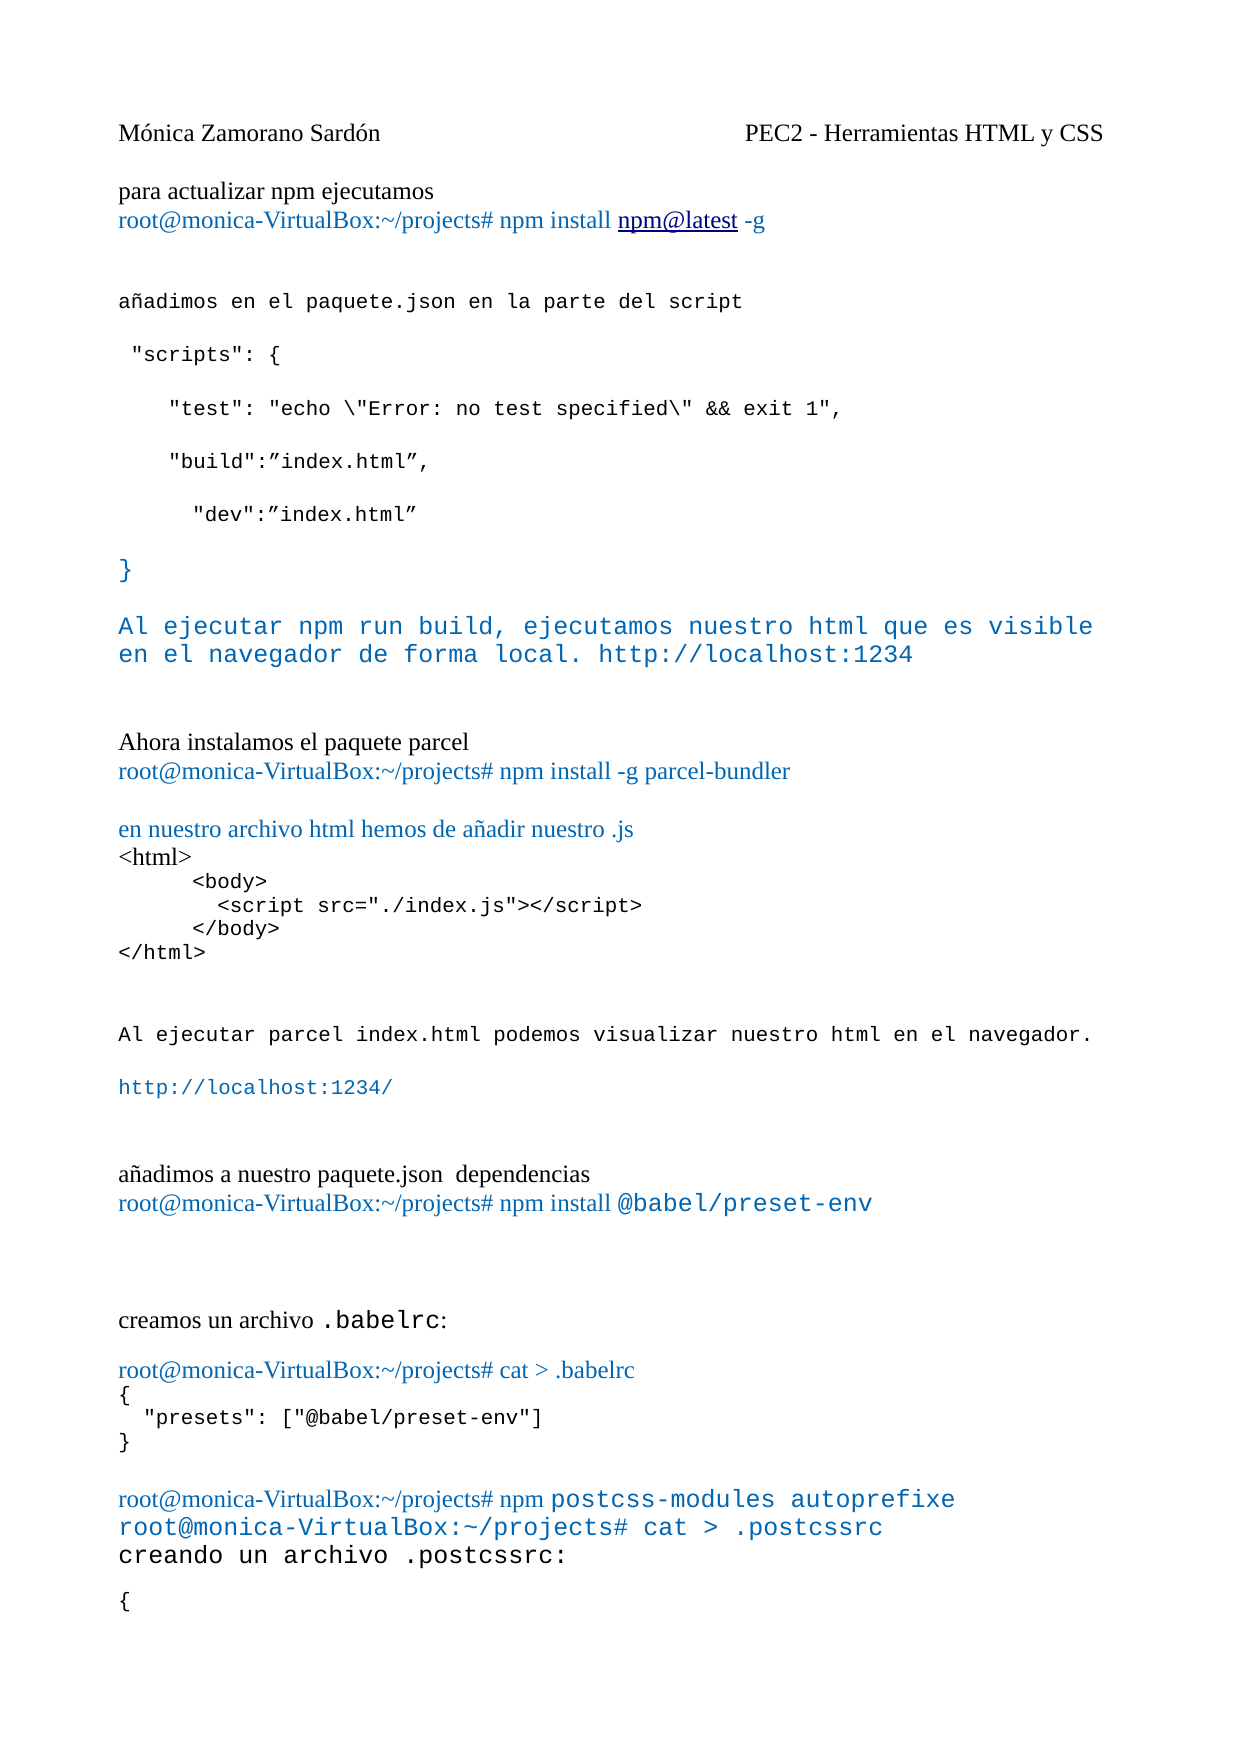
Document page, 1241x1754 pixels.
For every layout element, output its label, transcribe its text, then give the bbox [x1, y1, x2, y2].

text "test": "echo \"Error: no test specified\" && exit 1", [118, 398, 1122, 421]
text Al ejecutar npm run build, ejecutamos nuestro html que es visible en el navegador de forma local. http://localhost:1234 [118, 614, 1122, 670]
text "presets": ["@babel/preset-env"] [118, 1407, 1122, 1431]
text </body> [118, 918, 1122, 942]
text </html> [118, 942, 1122, 966]
text creamos un archivo .babelrc: [118, 1305, 1122, 1336]
text "build":”index.html”, [118, 451, 1122, 474]
text root@monica-VirtualBox:~/projects# cat > .babelrc [118, 1355, 1122, 1383]
text } [118, 1431, 1122, 1454]
text root@monica-VirtualBox:~/projects# npm install npm@latest -g [118, 205, 1122, 234]
text <body> [118, 871, 1122, 895]
text http://localhost:1234/ [118, 1077, 1122, 1101]
text Ahora instalamos el paquete parcel [118, 727, 1122, 756]
text <html> [118, 842, 1122, 871]
text root@monica-VirtualBox:~/projects# npm postcss-modules autoprefixe [118, 1484, 1122, 1515]
text <script src="./index.js"></script> [118, 895, 1122, 918]
text { [118, 1383, 1122, 1407]
text root@monica-VirtualBox:~/projects# npm install -g parcel-bundler [118, 756, 1122, 785]
text creando un archivo .postcssrc: [118, 1543, 1122, 1571]
text } [118, 557, 1122, 585]
text en nuestro archivo html hemos de añadir nuestro .js [118, 814, 1122, 842]
text añadimos en el paquete.json en la parte del script [118, 291, 1122, 315]
text root@monica-VirtualBox:~/projects# npm install @babel/preset-env [118, 1188, 1122, 1218]
text root@monica-VirtualBox:~/projects# cat > .postcssrc [118, 1515, 1122, 1543]
text Al ejecutar parcel index.html podemos visualizar nuestro html en el navegador. [118, 1024, 1122, 1048]
text "dev":”index.html” [118, 504, 1122, 527]
text "scripts": { [118, 344, 1122, 368]
text para actualizar npm ejecutamos [118, 176, 1122, 205]
text { [118, 1590, 1122, 1614]
text añadimos a nuestro paquete.json dependencias [118, 1159, 1122, 1188]
